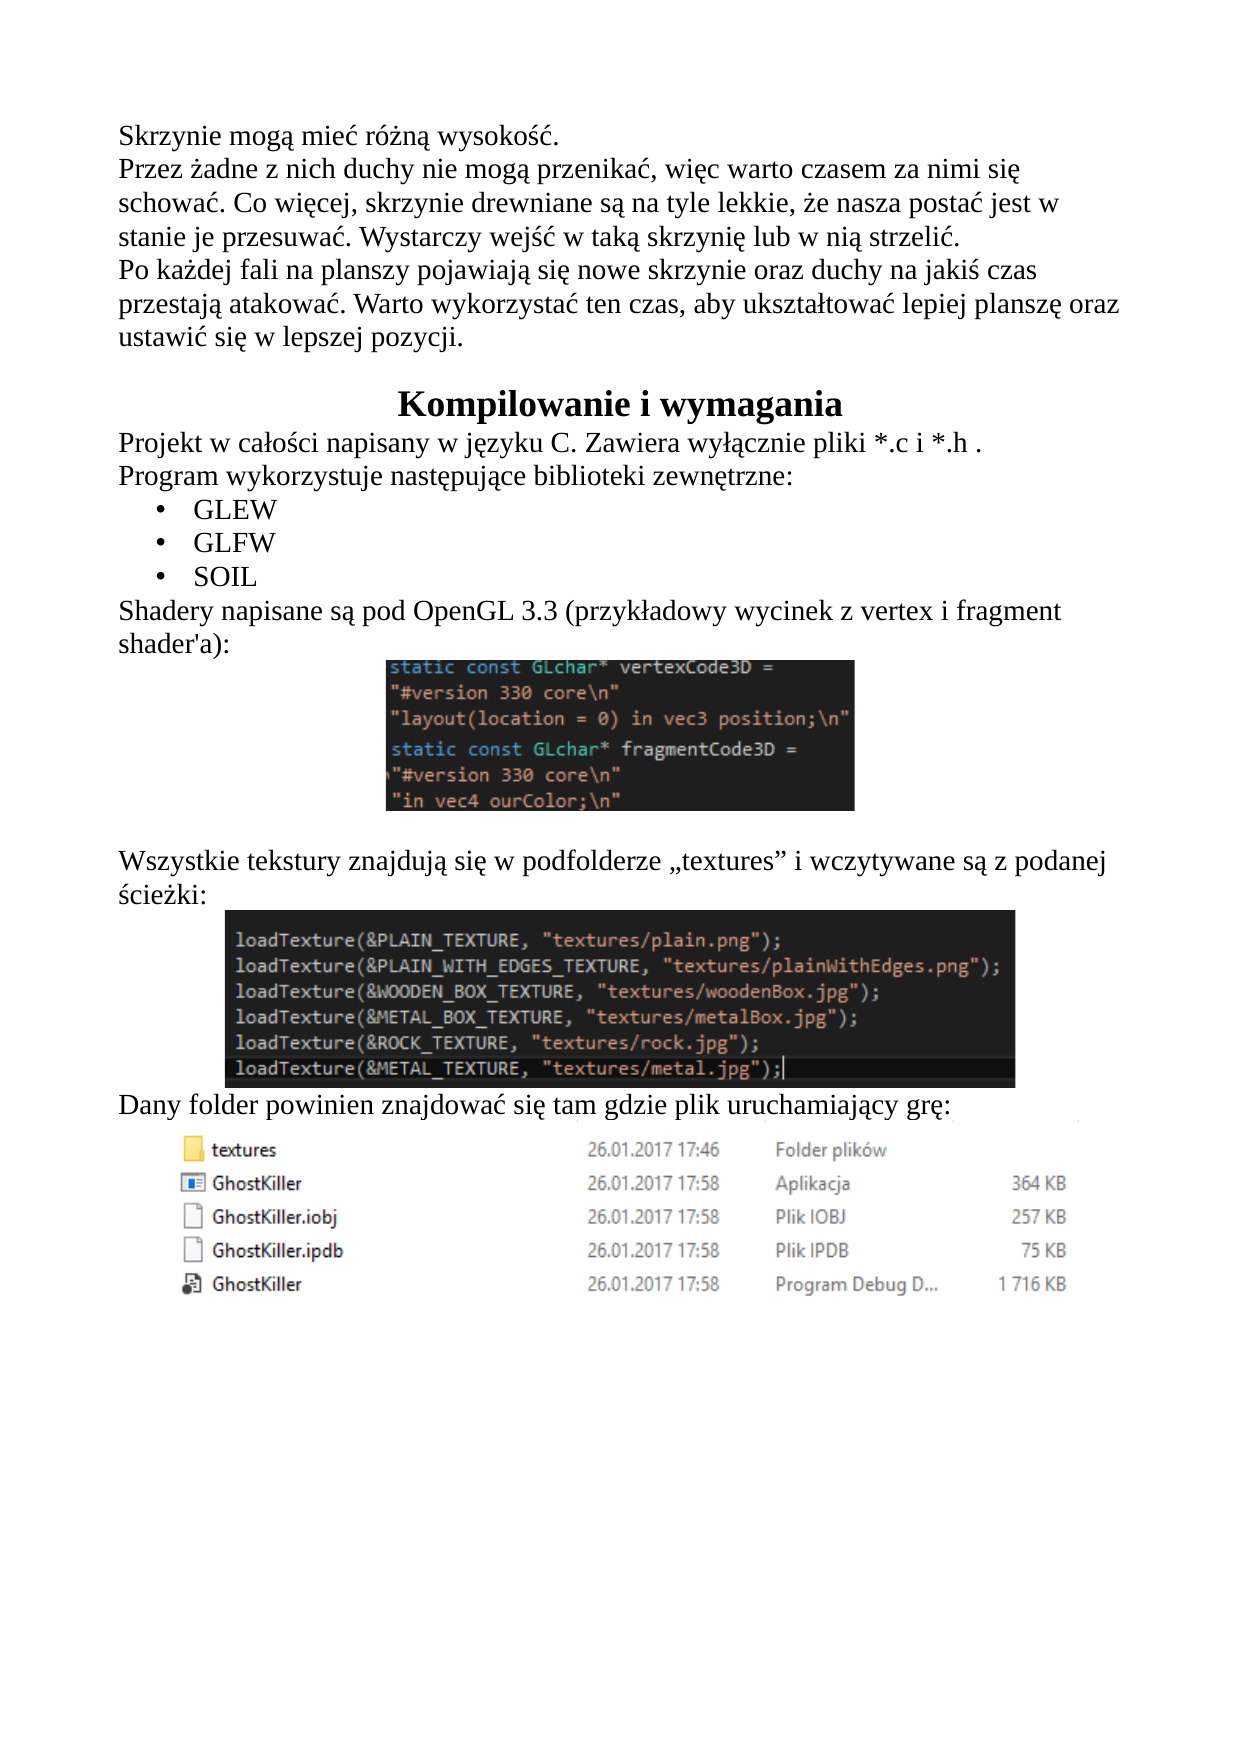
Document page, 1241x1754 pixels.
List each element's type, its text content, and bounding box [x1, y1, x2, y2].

text Dany folder powinien znajdować się tam gdzie plik uruchamiający grę: [118, 911, 1122, 1121]
text Projekt w całości napisany w języku C. Zawiera wyłącznie pliki *.c i *.h . [118, 425, 1122, 458]
text Po każdej fali na planszy pojawiają się nowe skrzynie oraz duchy na jakiś czas przestają atakować. Warto wykorzystać ten czas, aby ukształtować lepiej planszę oraz ustawić się w lepszej pozycji. [118, 252, 1122, 353]
text Shadery napisane są pod OpenGL 3.3 (przykładowy wycinek z vertex i fragment shader'a): [118, 593, 1122, 660]
list GLEW [156, 492, 1122, 526]
text Wszystkie tekstury znajdują się w podfolderze „textures” i wczytywane są z podanej ścieżki: [118, 843, 1122, 911]
list SOIL [156, 559, 1122, 593]
text Kompilowanie i wymagania [118, 382, 1122, 425]
text Program wykorzystuje następujące biblioteki zewnętrzne: [118, 458, 1122, 492]
list GLFW [156, 526, 1122, 559]
text Przez żadne z nich duchy nie mogą przenikać, więc warto czasem za nimi się schować. Co więcej, skrzynie drewniane są na tyle lekkie, że nasza postać jest w stanie je przesuwać. Wystarczy wejść w taką skrzynię lub w nią strzelić. [118, 152, 1122, 252]
text Skrzynie mogą mieć różną wysokość. [118, 118, 1122, 152]
